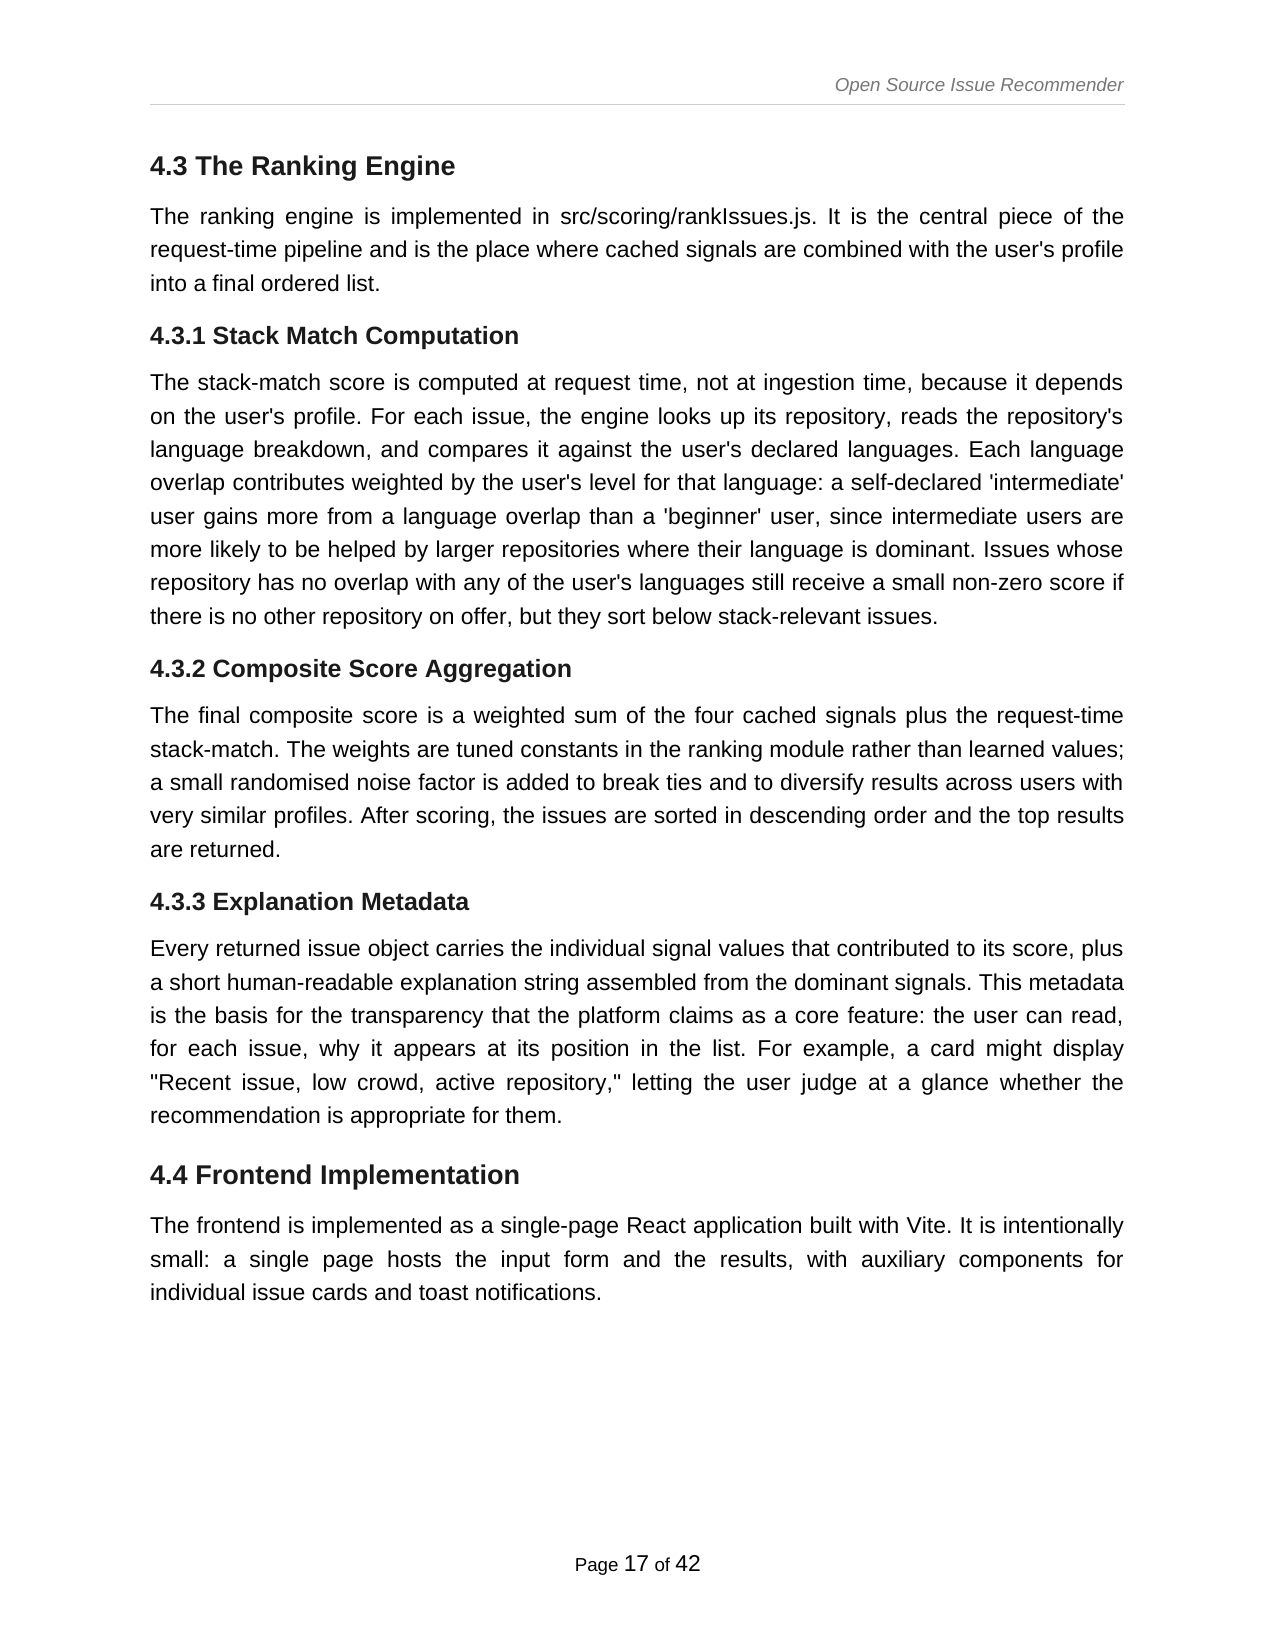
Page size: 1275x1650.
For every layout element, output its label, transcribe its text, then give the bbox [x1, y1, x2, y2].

text Every returned issue object carries the individual signal values that contributed to its score, plus a short human-readable explanation string assembled from the dominant signals. This metadata is the basis for the transparency that the platform claims as a core feature: the user can read, for each issue, why it appears at its position in the list. For example, a card might display "Recent issue, low crowd, active repository," letting the user judge at a glance whether the recommendation is appropriate for them. [150, 930, 1125, 1130]
text The stack-match score is computed at request time, not at ingestion time, because it depends on the user's profile. For each issue, the engine looks up its repository, reads the repository's language breakdown, and compares it against the user's declared languages. Each language overlap contributes weighted by the user's level for that language: a self-declared 'intermediate' user gains more from a language overlap than a 'beginner' user, since intermediate users are more likely to be helped by larger repositories where their language is dominant. Issues whose repository has no overlap with any of the user's languages still receive a small non-zero score if there is no other repository on offer, but they sort below stack-relevant issues. [150, 364, 1125, 631]
subtitle 4.3.3 Explanation Metadata [150, 887, 1125, 915]
subtitle 4.3.2 Composite Score Aggregation [150, 654, 1125, 682]
text The frontend is implemented as a single-page React application built with Vite. It is intentionally small: a single page hosts the input form and the results, with auxiliary components for individual issue cards and toast notifications. [150, 1207, 1125, 1307]
text The final composite score is a weighted sum of the four cached signals plus the request-time stack-match. The weights are tuned constants in the ranking module rather than learned values; a small randomised noise factor is added to break ties and to diversify results across users with very similar profiles. After scoring, the issues are sorted in descending order and the top results are returned. [150, 697, 1125, 864]
subtitle 4.3 The Ranking Engine [150, 150, 1125, 181]
text The ranking engine is implemented in src/scoring/rankIssues.js. It is the central piece of the request-time pipeline and is the place where cached signals are combined with the user's profile into a final ordered list. [150, 198, 1125, 298]
subtitle 4.4 Frontend Implementation [150, 1159, 1125, 1190]
subtitle 4.3.1 Stack Match Computation [150, 321, 1125, 349]
